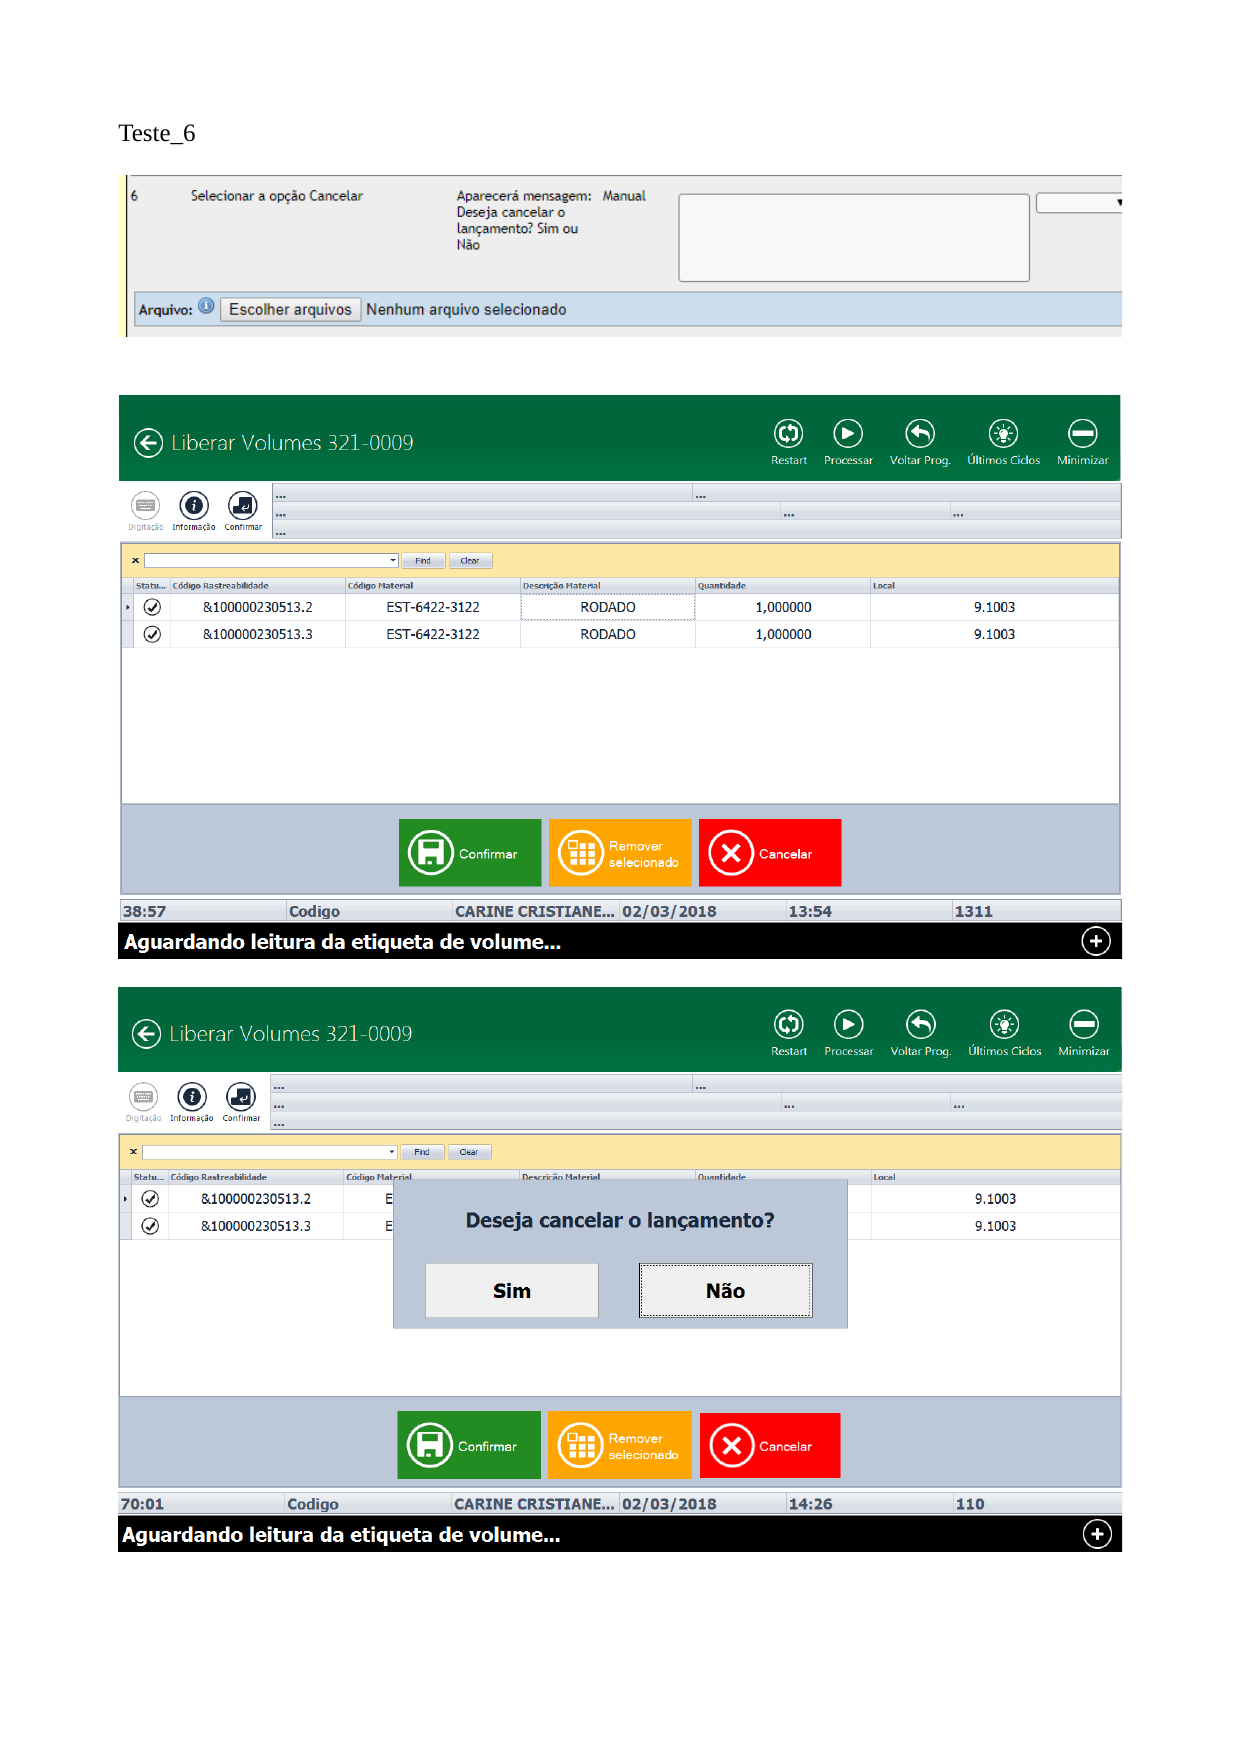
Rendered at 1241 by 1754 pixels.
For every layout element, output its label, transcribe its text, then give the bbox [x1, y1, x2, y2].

picture [118, 175, 1123, 337]
text Teste_6 [118, 118, 1122, 147]
picture [118, 394, 1123, 959]
picture [118, 987, 1123, 1552]
